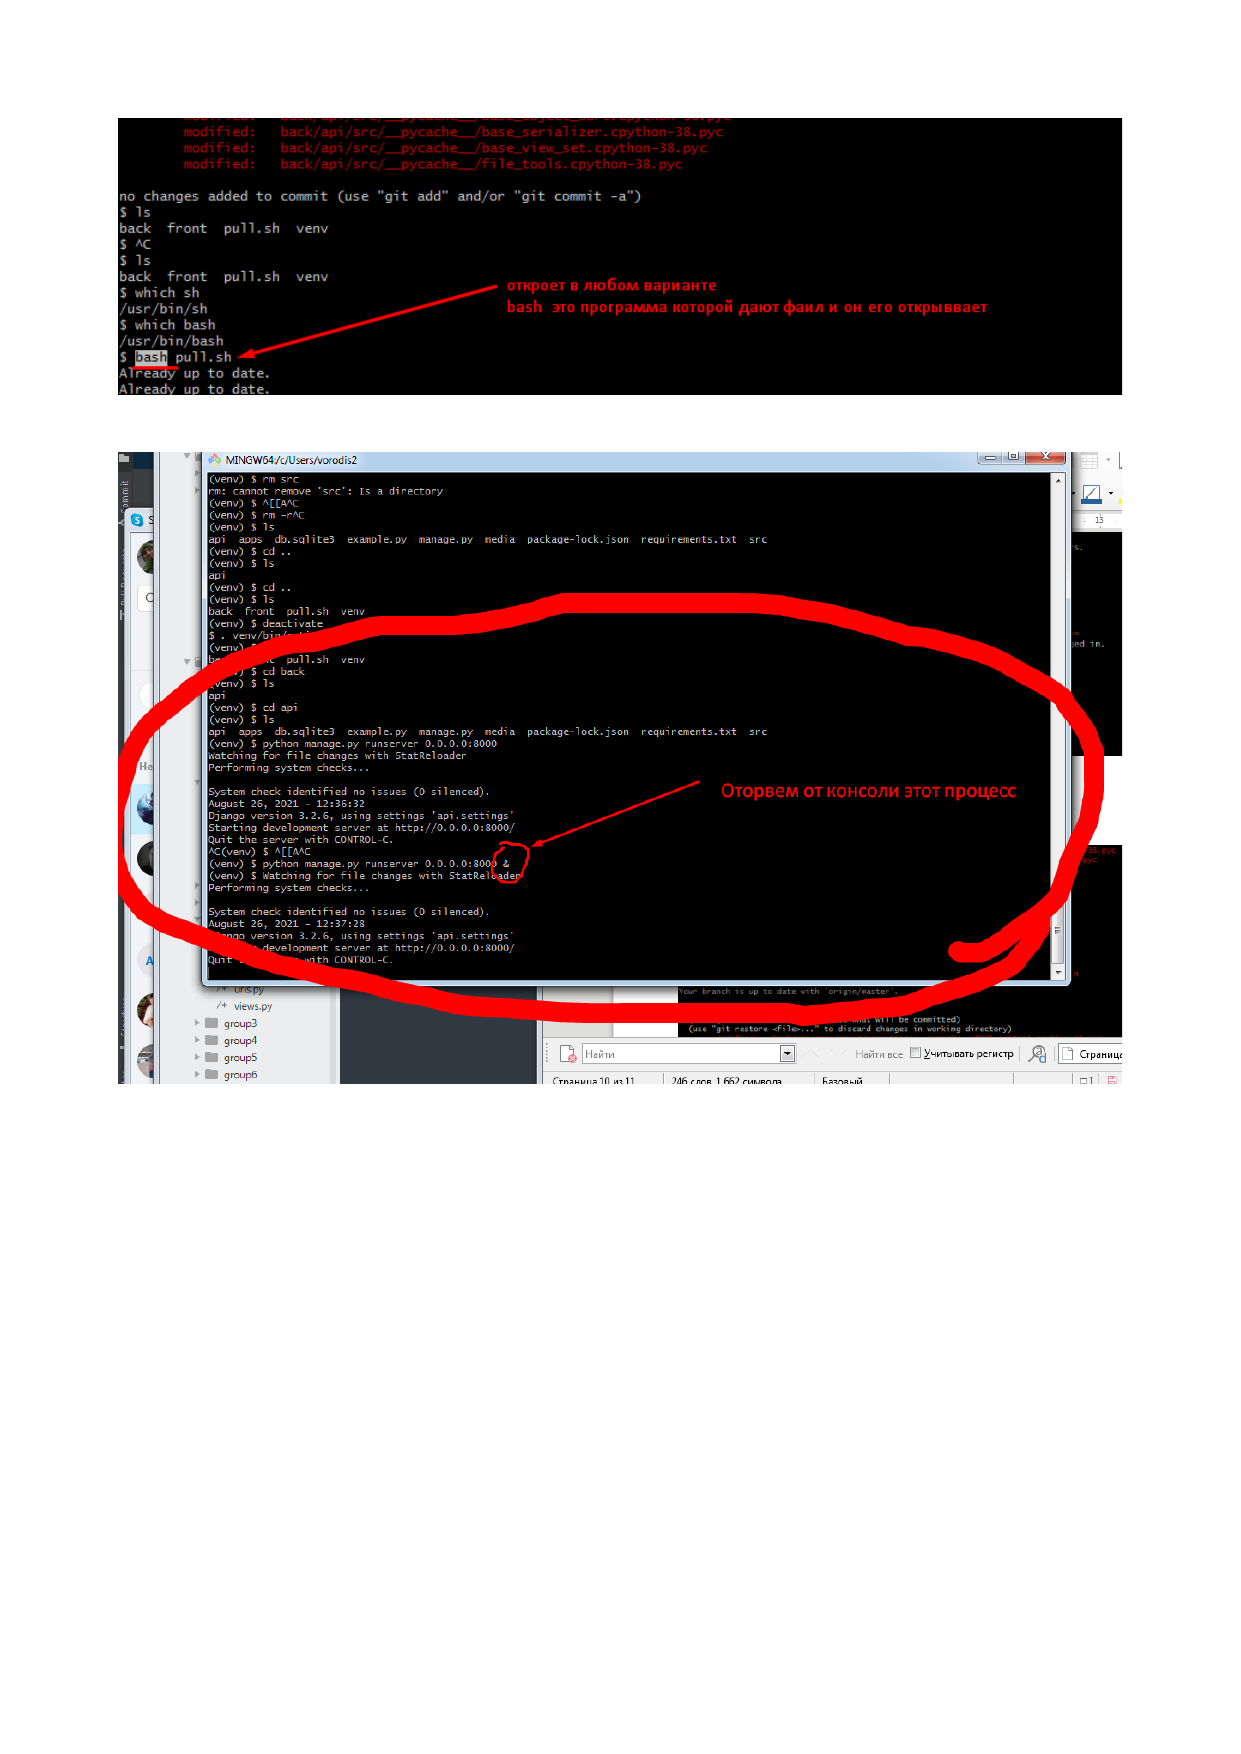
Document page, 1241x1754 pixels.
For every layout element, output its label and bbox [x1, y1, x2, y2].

picture [118, 118, 1123, 395]
picture [118, 452, 1123, 1084]
